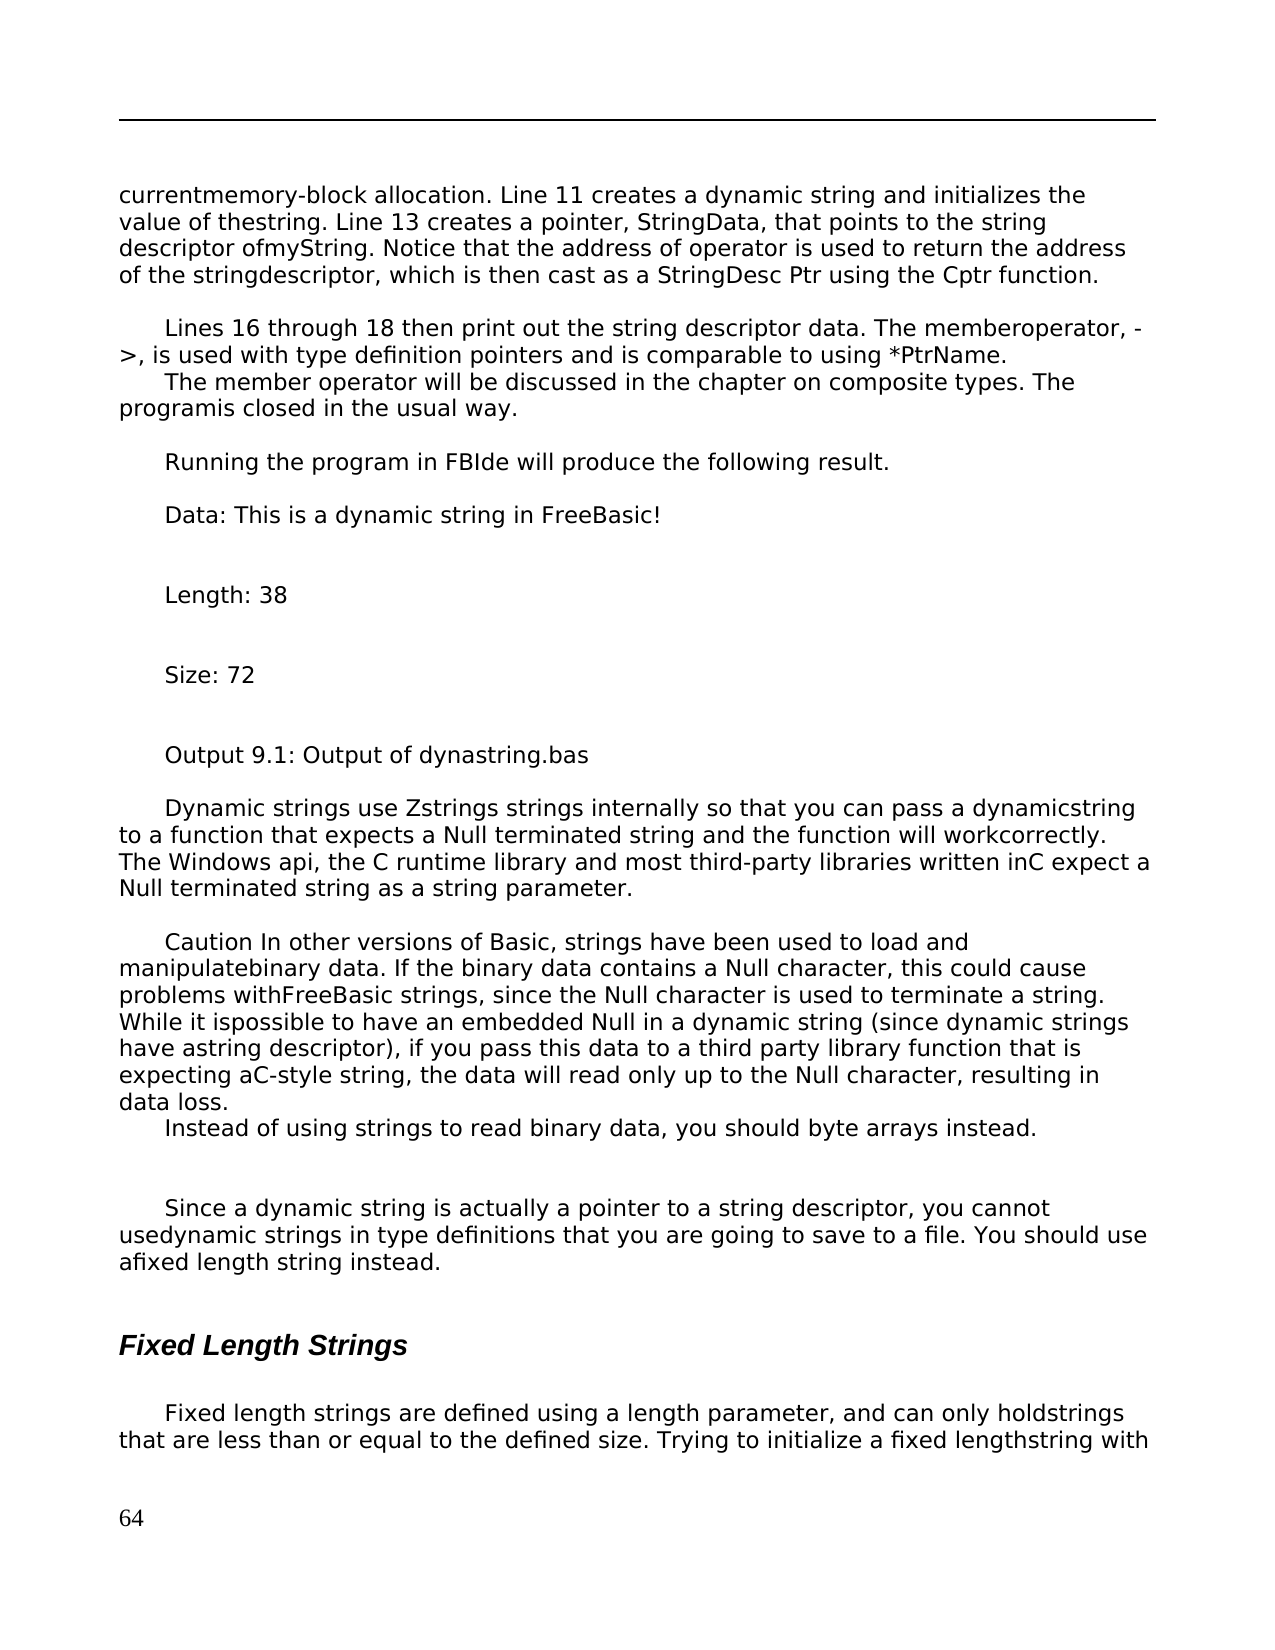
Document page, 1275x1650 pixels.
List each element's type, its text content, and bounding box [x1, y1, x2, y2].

text Dynamic strings use Zstrings strings internally so that you can pass a dynamicstring to a function that expects a Null terminated string and the function will workcorrectly. The Windows api, the C runtime library and most third-party libraries written inC expect a Null terminated string as a string parameter. [118, 796, 1156, 902]
text Running the program in FBIde will produce the following result. [118, 449, 1156, 476]
subtitle Fixed Length Strings [118, 1328, 1156, 1361]
text Fixed length strings are defined using a length parameter, and can only holdstrings that are less than or equal to the defined size. Trying to initialize a fixed lengthstring with [118, 1401, 1156, 1454]
text The member operator will be discussed in the chapter on composite types. The programis closed in the usual way. [118, 369, 1156, 422]
text currentmemory-block allocation. Line 11 creates a dynamic string and initializes the value of thestring. Line 13 creates a pointer, StringData, that points to the string descriptor ofmyString. Notice that the address of operator is used to return the address of the stringdescriptor, which is then cast as a StringDesc Ptr using the Cptr function. [118, 182, 1156, 289]
text Lines 16 through 18 then print out the string descriptor data. The memberoperator, ->, is used with type definition pointers and is comparable to using *PtrName. [118, 316, 1156, 369]
text Length: 38 [118, 582, 1156, 609]
text Instead of using strings to read binary data, you should byte arrays instead. [118, 1116, 1156, 1142]
text Since a dynamic string is actually a pointer to a string descriptor, you cannot usedynamic strings in type definitions that you are going to save to a file. You should use afixed length string instead. [118, 1196, 1156, 1276]
text Size: 72 [118, 662, 1156, 689]
text Caution In other versions of Basic, strings have been used to load and manipulatebinary data. If the binary data contains a Null character, this could cause problems withFreeBasic strings, since the Null character is used to terminate a string. While it ispossible to have an embedded Null in a dynamic string (since dynamic strings have astring descriptor), if you pass this data to a third party library function that is expecting aC-style string, the data will read only up to the Null character, resulting in data loss. [118, 929, 1156, 1116]
text Output 9.1: Output of dynastring.bas [118, 742, 1156, 769]
text Data: This is a dynamic string in FreeBasic! [118, 502, 1156, 529]
